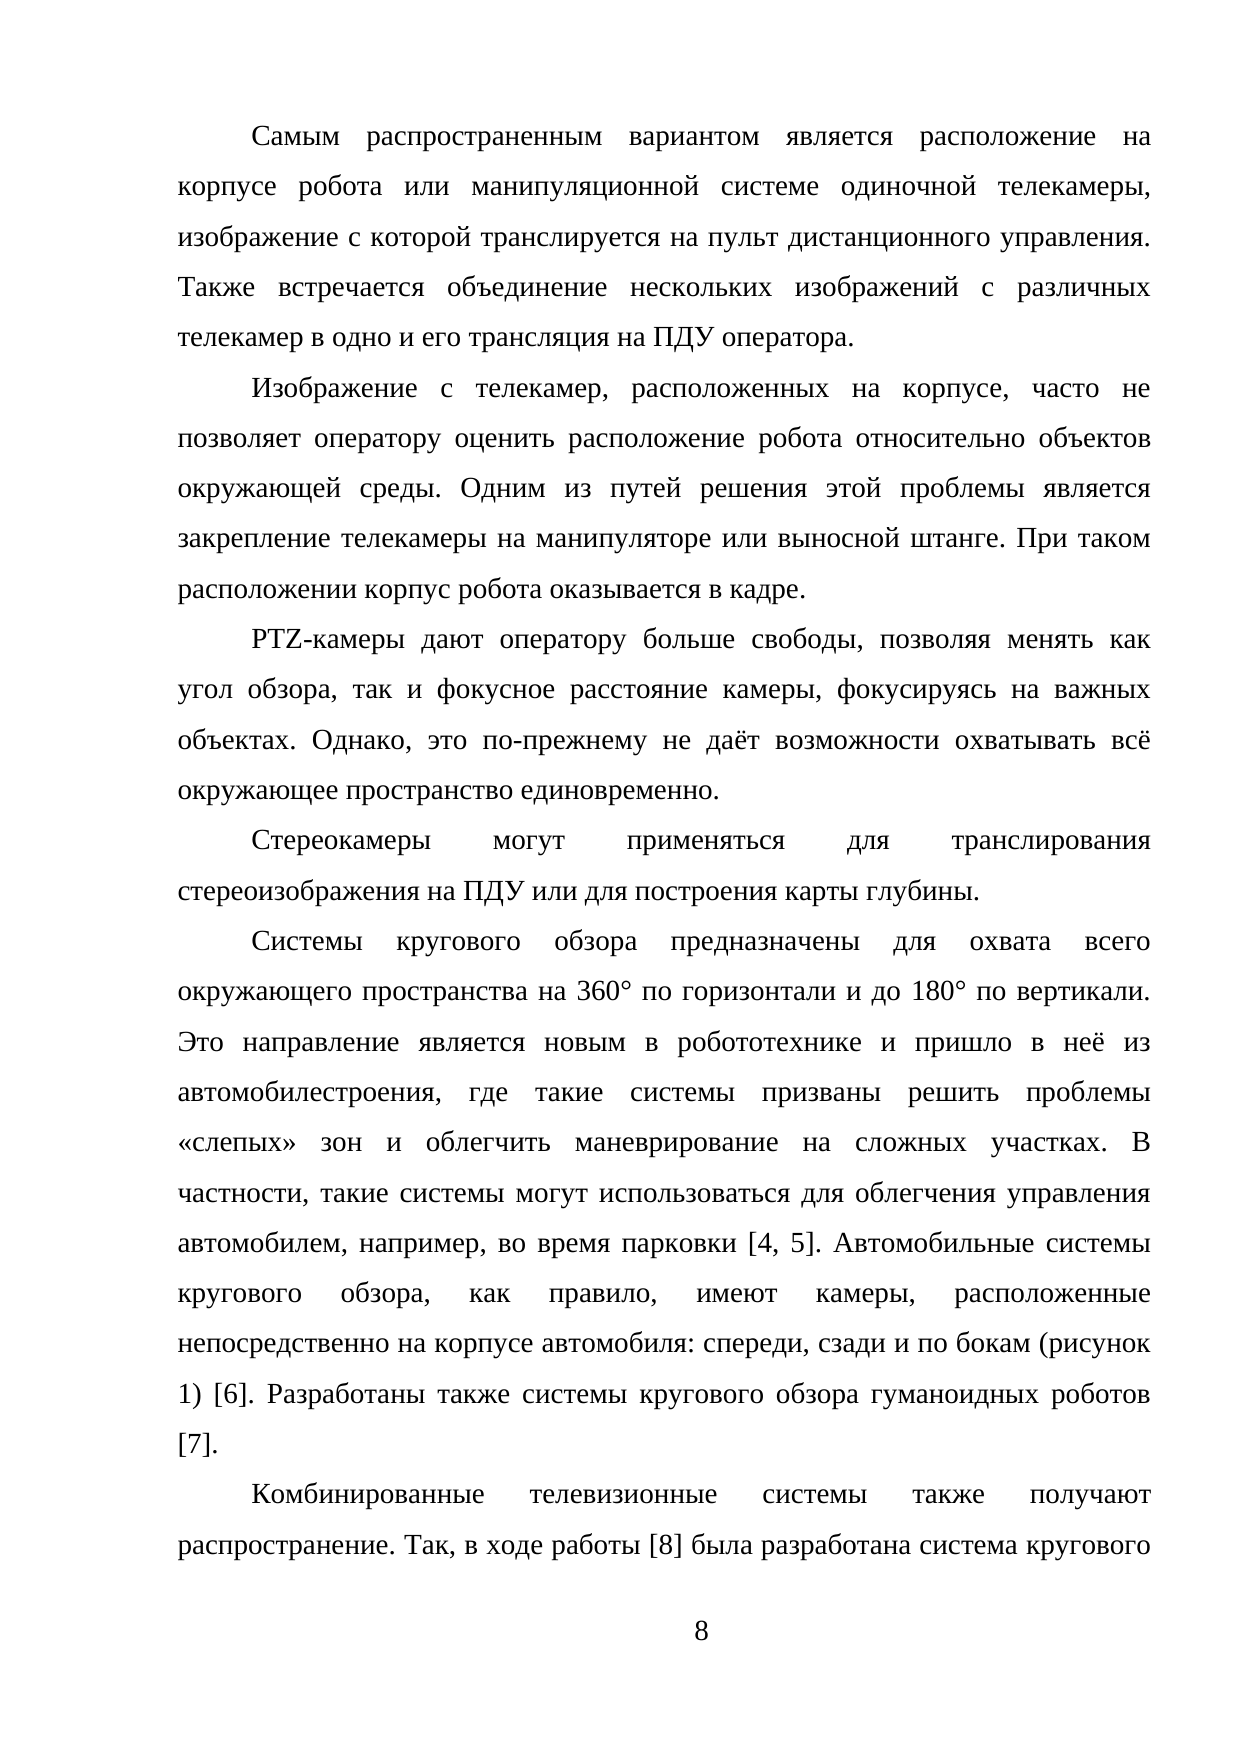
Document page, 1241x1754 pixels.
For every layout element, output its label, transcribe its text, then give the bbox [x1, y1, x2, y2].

text PTZ-камеры дают оператору больше свободы, позволяя менять как угол обзора, так и фокусное расстояние камеры, фокусируясь на важных объектах. Однако, это по-прежнему не даёт возможности охватывать всё окружающее пространство единовременно. [177, 621, 1152, 806]
text Системы кругового обзора предназначены для охвата всего окружающего пространства на 360° по горизонтали и до 180° по вертикали. Это направление является новым в робототехнике и пришло в неё из автомобилестроения, где такие системы призваны решить проблемы «слепых» зон и облегчить маневрирование на сложных участках. В частности, такие системы могут использоваться для облегчения управления автомобилем, например, во время парковки [4, 5]. Автомобильные системы кругового обзора, как правило, имеют камеры, расположенные непосредственно на корпусе автомобиля: спереди, сзади и по бокам (рисунок 1) [6]. Разработаны также системы кругового обзора гуманоидных роботов [7]. [177, 923, 1152, 1460]
text Самым распространенным вариантом является расположение на корпусе робота или манипуляционной системе одиночной телекамеры, изображение с которой транслируется на пульт дистанционного управления. Также встречается объединение нескольких изображений с различных телекамер в одно и его трансляция на ПДУ оператора. [177, 118, 1152, 353]
text Комбинированные телевизионные системы также получают распространение. Так, в ходе работы [8] была разработана система кругового [177, 1477, 1152, 1560]
text Стереокамеры могут применяться для транслирования стереоизображения на ПДУ или для построения карты глубины. [177, 822, 1152, 906]
text Изображение с телекамер, расположенных на корпусе, часто не позволяет оператору оценить расположение робота относительно объектов окружающей среды. Одним из путей решения этой проблемы является закрепление телекамеры на манипуляторе или выносной штанге. При таком расположении корпус робота оказывается в кадре. [177, 370, 1152, 604]
